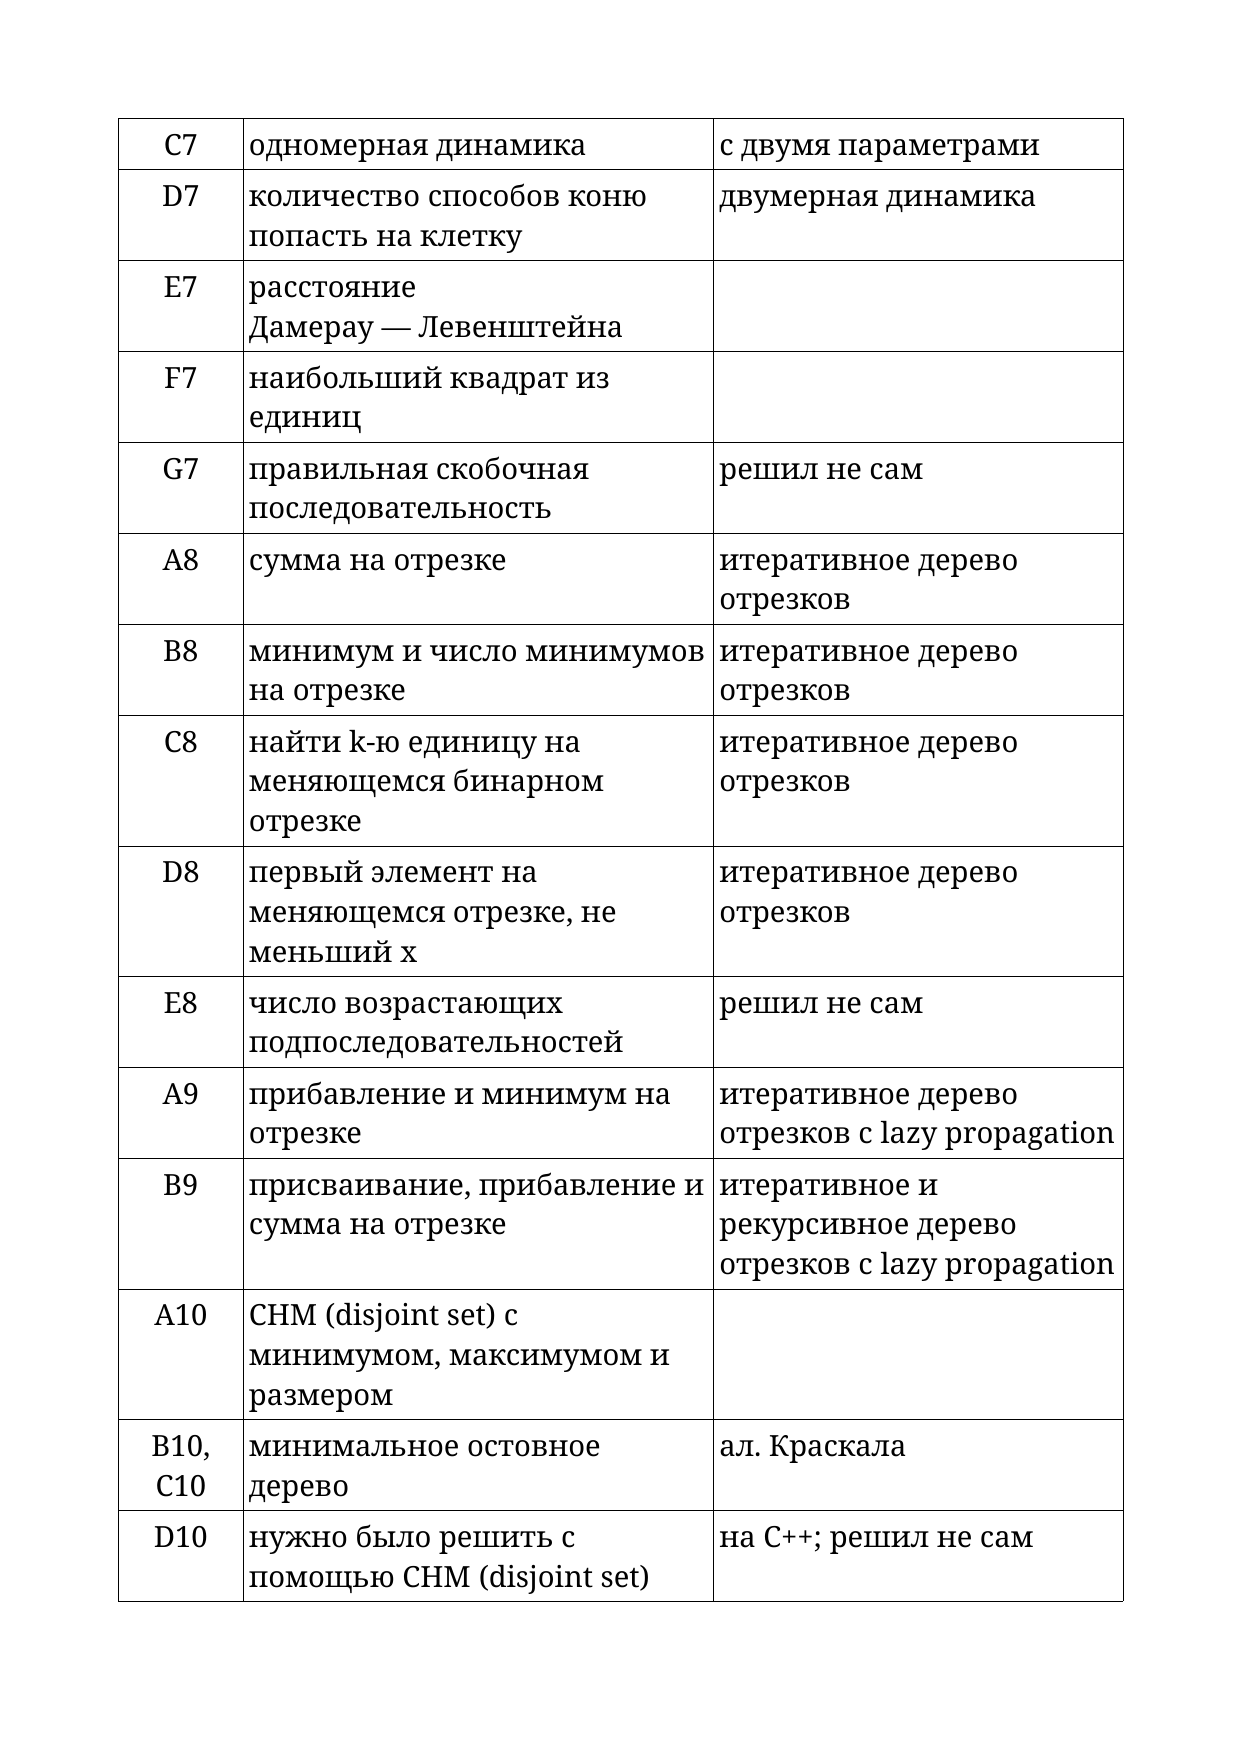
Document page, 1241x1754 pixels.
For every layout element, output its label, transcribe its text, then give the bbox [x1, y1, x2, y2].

table_cell D10 [119, 1511, 243, 1601]
table_cell нужно было решить с помощью СНМ (disjoint set) [244, 1511, 713, 1601]
table_cell прибавление и минимум на отрезке [244, 1068, 713, 1158]
table_cell итеративное и рекурсивное дерево отрезков с lazy propagation [714, 1159, 1123, 1289]
table_cell СНМ (disjoint set) с минимумом, максимумом и размером [244, 1290, 713, 1419]
table_cell найти k‑ю единицу на меняющемся бинарном отрезке [244, 716, 713, 846]
table_cell сумма на отрезке [244, 534, 713, 624]
table_cell B9 [119, 1159, 243, 1289]
table_cell решил не сам [714, 977, 1123, 1067]
table_cell A10 [119, 1290, 243, 1419]
table_cell расстояние Дамерау — Левенштейна [244, 261, 713, 351]
table_cell ал. Краскала [714, 1420, 1123, 1510]
table_cell D8 [119, 847, 243, 976]
table_cell итеративное дерево отрезков с lazy propagation [714, 1068, 1123, 1158]
table_cell наибольший квадрат из единиц [244, 352, 713, 442]
table_cell итеративное дерево отрезков [714, 625, 1123, 715]
table_cell G7 [119, 443, 243, 533]
table_cell количество способов коню попасть на клетку [244, 170, 713, 260]
table_cell [714, 261, 1123, 351]
table_cell A9 [119, 1068, 243, 1158]
table_cell B10, C10 [119, 1420, 243, 1510]
table_cell минимальное остовное дерево [244, 1420, 713, 1510]
table_cell присваивание, прибавление и сумма на отрезке [244, 1159, 713, 1289]
table_cell решил не сам [714, 443, 1123, 533]
table_cell C7 [119, 119, 243, 169]
table_cell правильная скобочная последовательность [244, 443, 713, 533]
table_cell двумерная динамика [714, 170, 1123, 260]
table_cell D7 [119, 170, 243, 260]
table_cell A8 [119, 534, 243, 624]
table_cell итеративное дерево отрезков [714, 716, 1123, 846]
table_cell E7 [119, 261, 243, 351]
table_cell первый элемент на меняющемся отрезке, не меньший x [244, 847, 713, 976]
table_cell E8 [119, 977, 243, 1067]
table_cell число возрастающих подпоследовательностей [244, 977, 713, 1067]
table_cell итеративное дерево отрезков [714, 534, 1123, 624]
table_cell с двумя параметрами [714, 119, 1123, 169]
table_cell минимум и число минимумов на отрезке [244, 625, 713, 715]
table_cell [714, 352, 1123, 442]
table_cell одномерная динамика [244, 119, 713, 169]
table_cell итеративное дерево отрезков [714, 847, 1123, 976]
table_cell B8 [119, 625, 243, 715]
table_cell [714, 1290, 1123, 1419]
table_cell C8 [119, 716, 243, 846]
table_cell на C++; решил не сам [714, 1511, 1123, 1601]
table_cell F7 [119, 352, 243, 442]
